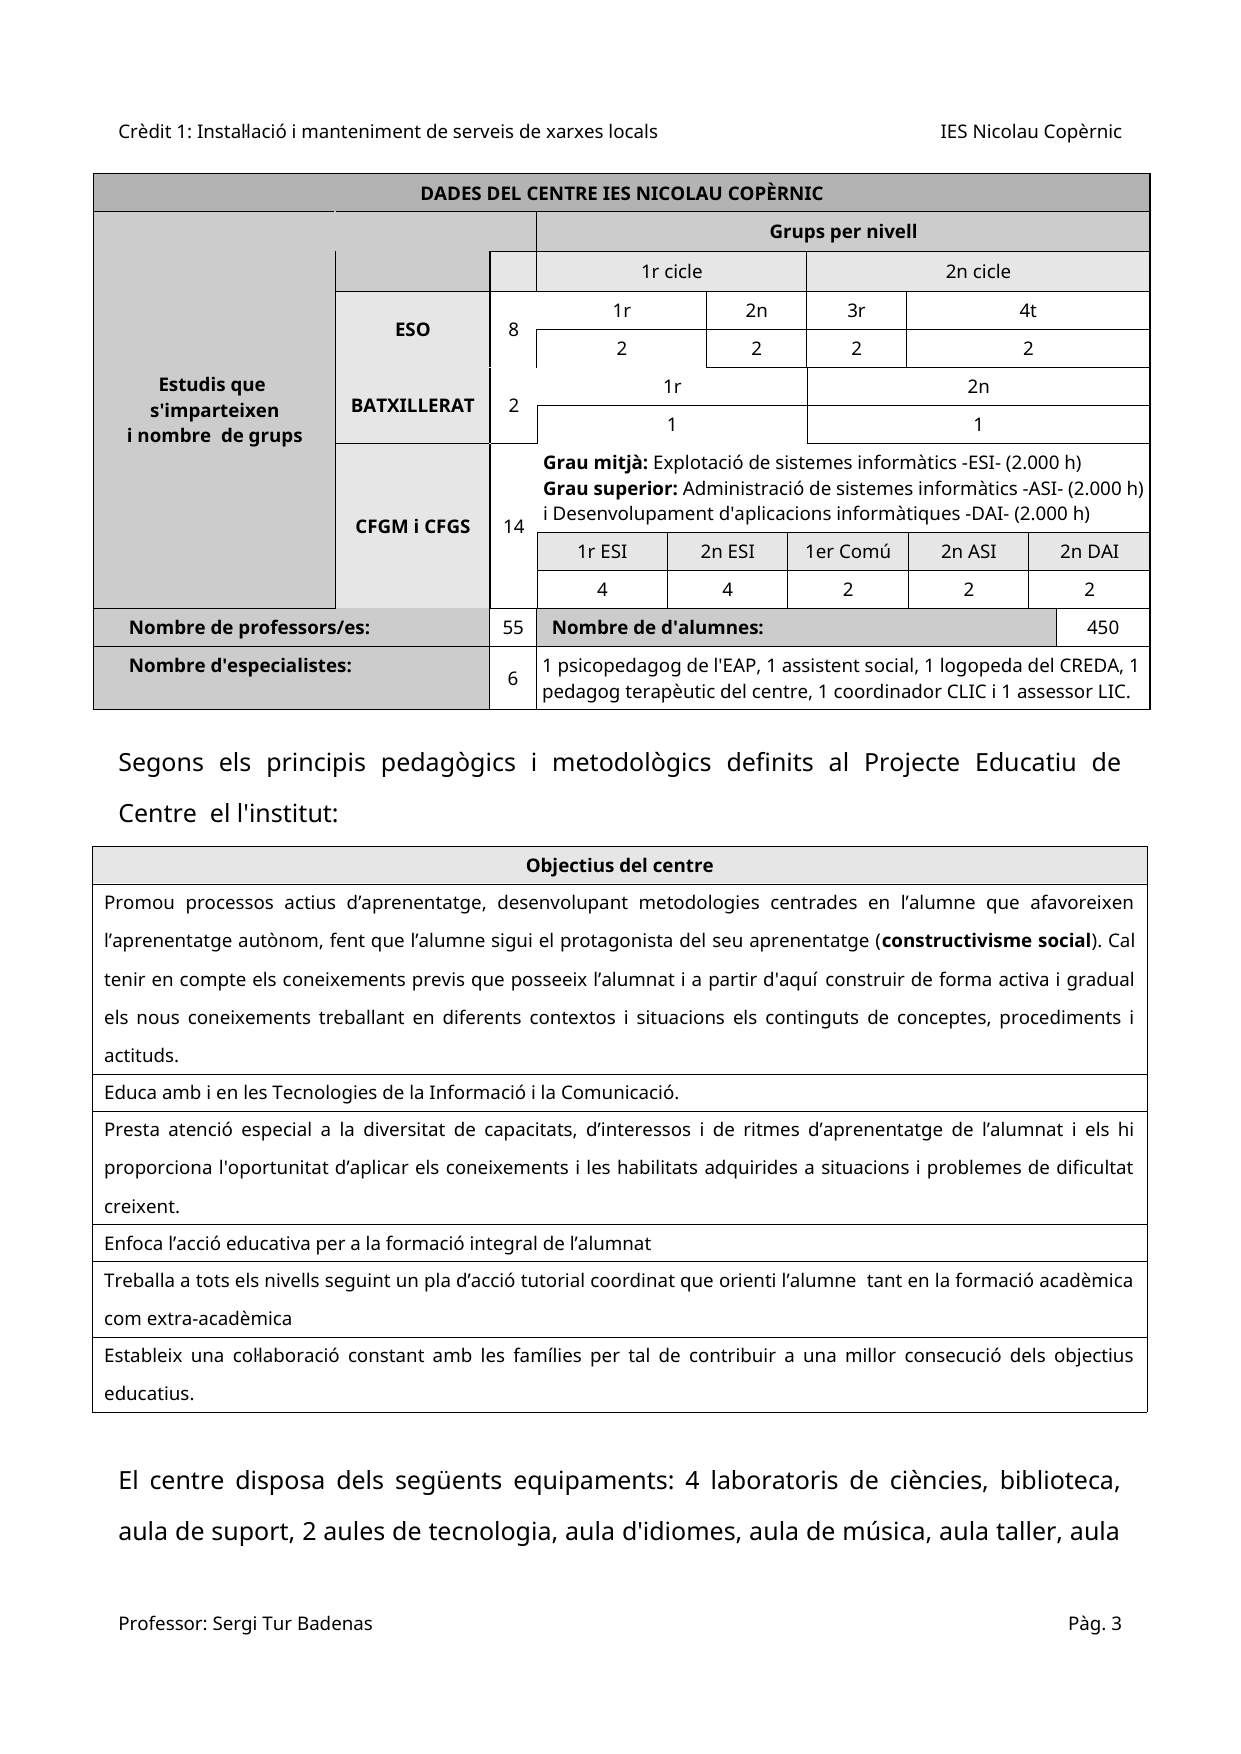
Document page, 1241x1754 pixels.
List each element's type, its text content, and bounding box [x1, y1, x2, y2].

table_header 4t [907, 292, 1149, 328]
table_cell 2 [909, 571, 1028, 608]
table_cell Treballa a tots els nivells seguint un pla d’acció tutorial coordinat que orienti l’alumne tant en la formació acadèmica com extra-acadèmica [93, 1262, 1147, 1337]
table_cell 6 [490, 647, 536, 709]
table_header Grau mitjà: Explotació de sistemes informàtics -ESI- (2.000 h) Grau superior: Administració de sistemes informàtics -ASI- (2.000 h) i Desenvolupament d'aplicacions informàtiques -DAI- (2.000 h) [537, 443, 1149, 532]
table_cell Nombre de d'alumnes: [537, 609, 1056, 646]
table_header Grups per nivell [537, 212, 1149, 251]
table_cell Nombre d'especialistes: [94, 647, 489, 709]
table_cell Promou processos actius d’aprenentatge, desenvolupant metodologies centrades en l’alumne que afavoreixen l’aprenentatge autònom, fent que l’alumne sigui el protagonista del seu aprenentatge (constructivisme social). Cal tenir en compte els coneixements previs que posseeix l’alumnat i a partir d'aquí construir de forma activa i gradual els nous coneixements treballant en diferents contextos i situacions els continguts de conceptes, procediments i actituds. [93, 885, 1147, 1073]
table_cell 2n ASI [909, 533, 1028, 570]
text El centre disposa dels següents equipaments: 4 laboratoris de ciències, biblioteca, aula de suport, 2 aules de tecnologia, aula d'idiomes, aula de música, aula taller, aula [118, 1463, 1122, 1548]
table_cell Estudis que s'imparteixen i nombre de grups [94, 211, 335, 608]
table_cell Nombre de professors/es: [94, 608, 489, 646]
table_header DADES DEL CENTRE IES NICOLAU COPÈRNIC [94, 174, 1149, 211]
table_header [490, 212, 536, 251]
table_cell 1r ESI [538, 533, 667, 570]
table_cell [336, 251, 489, 291]
table_cell 1r cicle [537, 252, 806, 291]
table_cell CFGM i CFGS [336, 443, 490, 608]
table_header 2n [707, 292, 806, 328]
table_cell 4 [538, 571, 667, 608]
table_cell Presta atenció especial a la diversitat de capacitats, d’interessos i de ritmes d’aprenentatge de l’alumnat i els hi proporciona l'oportunitat d’aplicar els coneixements i les habilitats adquirides a situacions i problemes de dificultat creixent. [93, 1112, 1147, 1224]
table_cell ESO [336, 292, 489, 367]
table_header Objectius del centre [93, 847, 1147, 883]
table_cell 55 [490, 609, 536, 646]
table_cell Enfoca l’acció educativa per a la formació integral de l’alumnat [93, 1225, 1147, 1261]
table_cell 2 [537, 330, 706, 367]
table_cell 2n DAI [1029, 533, 1149, 570]
table_header [335, 211, 490, 251]
table_cell 2 [788, 571, 908, 608]
table_cell 2n ESI [668, 533, 787, 570]
table_cell 2 [491, 367, 537, 443]
table_header 1r [537, 367, 807, 404]
table_cell [491, 252, 536, 291]
table_cell 1 [808, 406, 1149, 443]
table_cell 8 [491, 292, 537, 367]
table_cell 1er Comú [788, 533, 908, 570]
table_header 1r [537, 292, 706, 328]
table_cell 2n cicle [807, 252, 1149, 291]
table_cell 2 [1029, 571, 1149, 608]
text Segons els principis pedagògics i metodològics definits al Projecte Educatiu de Centre el l'institut: [118, 744, 1122, 829]
table_cell 1 [538, 406, 807, 443]
table_cell BATXILLERAT [336, 367, 490, 443]
table_cell 2 [907, 330, 1149, 367]
table_cell 450 [1057, 609, 1149, 646]
table_cell 14 [491, 444, 537, 608]
table_cell 2 [707, 330, 806, 367]
table_cell 4 [668, 571, 787, 608]
table_cell 2 [807, 330, 906, 367]
table_cell Estableix una col·laboració constant amb les famílies per tal de contribuir a una millor consecució dels objectius educatius. [93, 1338, 1147, 1412]
table_cell 1 psicopedagog de l'EAP, 1 assistent social, 1 logopeda del CREDA, 1 pedagog terapèutic del centre, 1 coordinador CLIC i 1 assessor LIC. [537, 647, 1149, 709]
table_cell Educa amb i en les Tecnologies de la Informació i la Comunicació. [93, 1075, 1147, 1111]
table_header 3r [807, 292, 906, 328]
table_header 2n [808, 368, 1149, 404]
